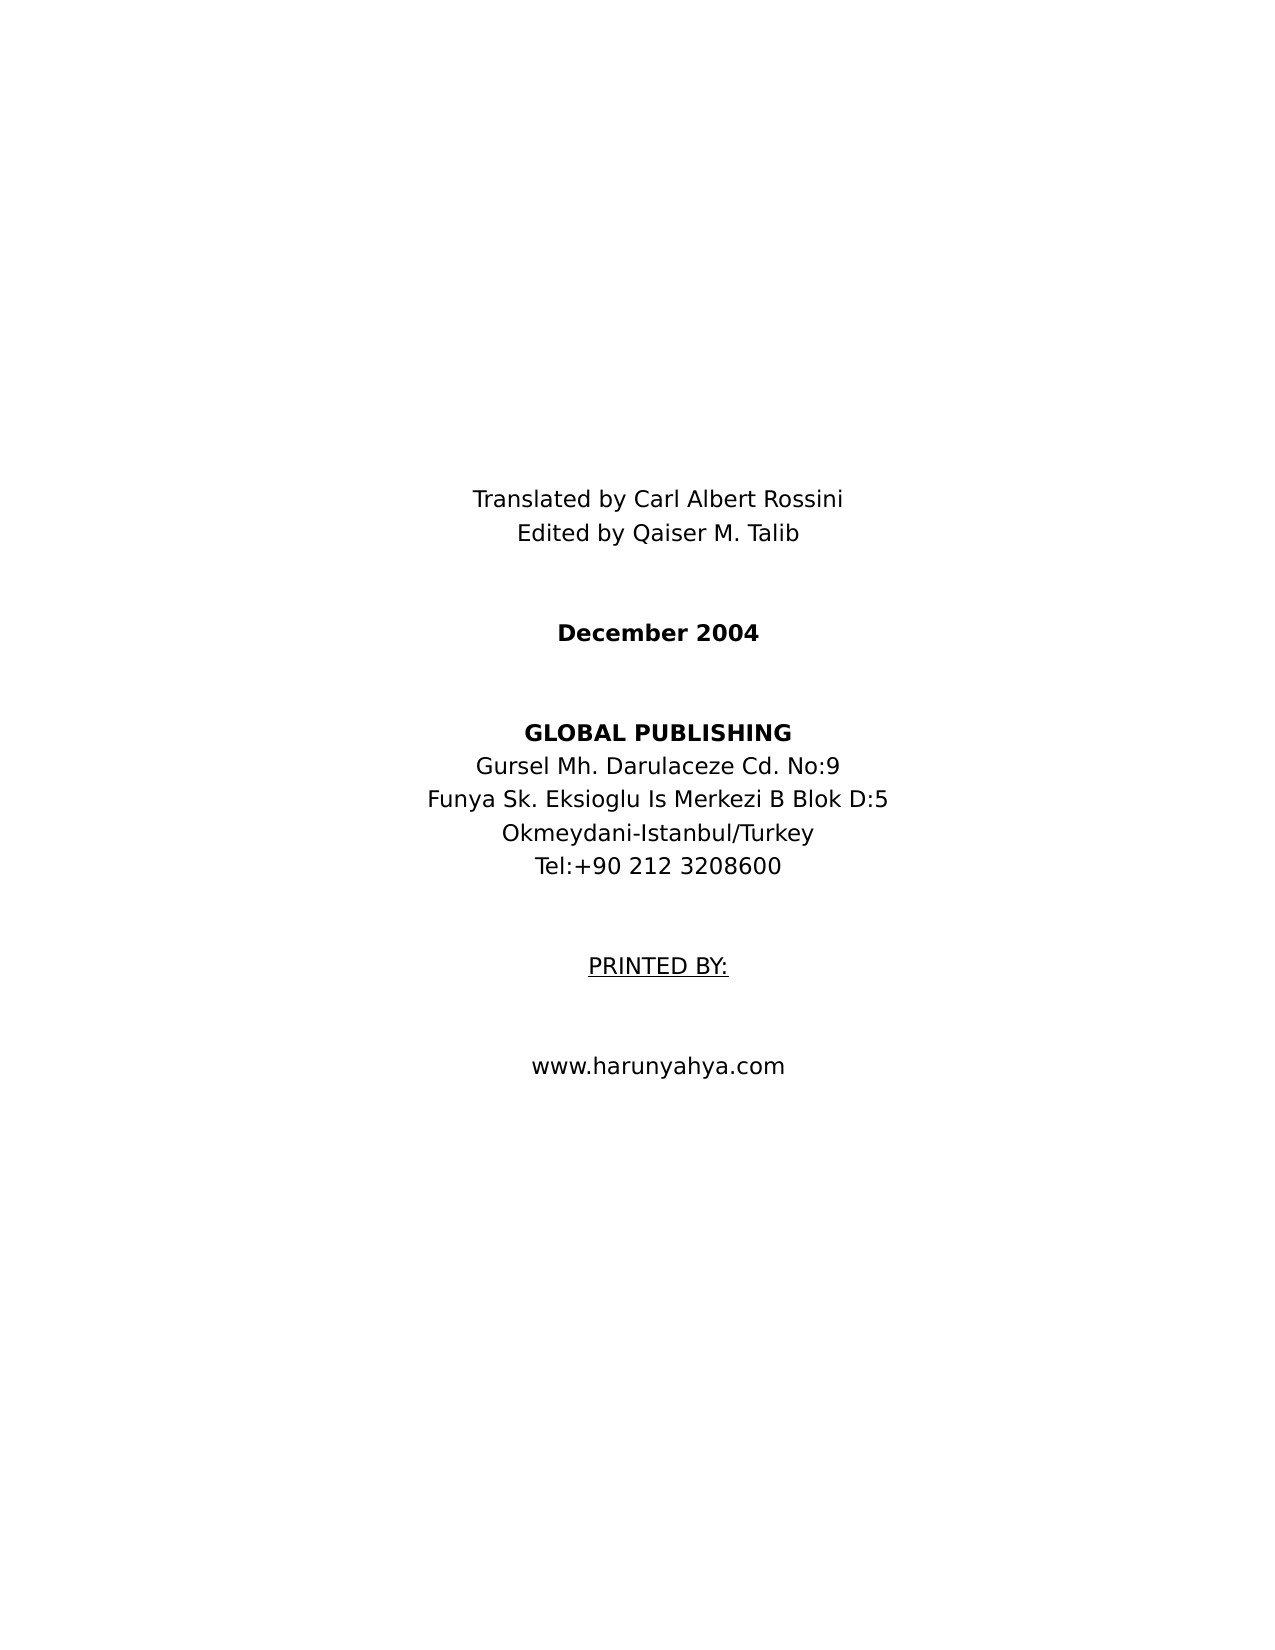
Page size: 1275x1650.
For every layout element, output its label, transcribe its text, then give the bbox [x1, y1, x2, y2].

text Tel:+90 212 3208600 [112, 848, 1145, 881]
text GLOBAL PUBLISHING [112, 714, 1145, 748]
text www.harunyahya.com [112, 1048, 1145, 1081]
text Okmeydani-Istanbul/Turkey [112, 814, 1145, 848]
text Edited by Qaiser M. Talib [112, 514, 1145, 548]
text PRINTED BY: [112, 948, 1145, 981]
text Funya Sk. Eksioglu Is Merkezi B Blok D:5 [112, 781, 1145, 814]
text Gursel Mh. Darulaceze Cd. No:9 [112, 748, 1145, 781]
text December 2004 [112, 614, 1145, 648]
text Translated by Carl Albert Rossini [112, 481, 1145, 514]
